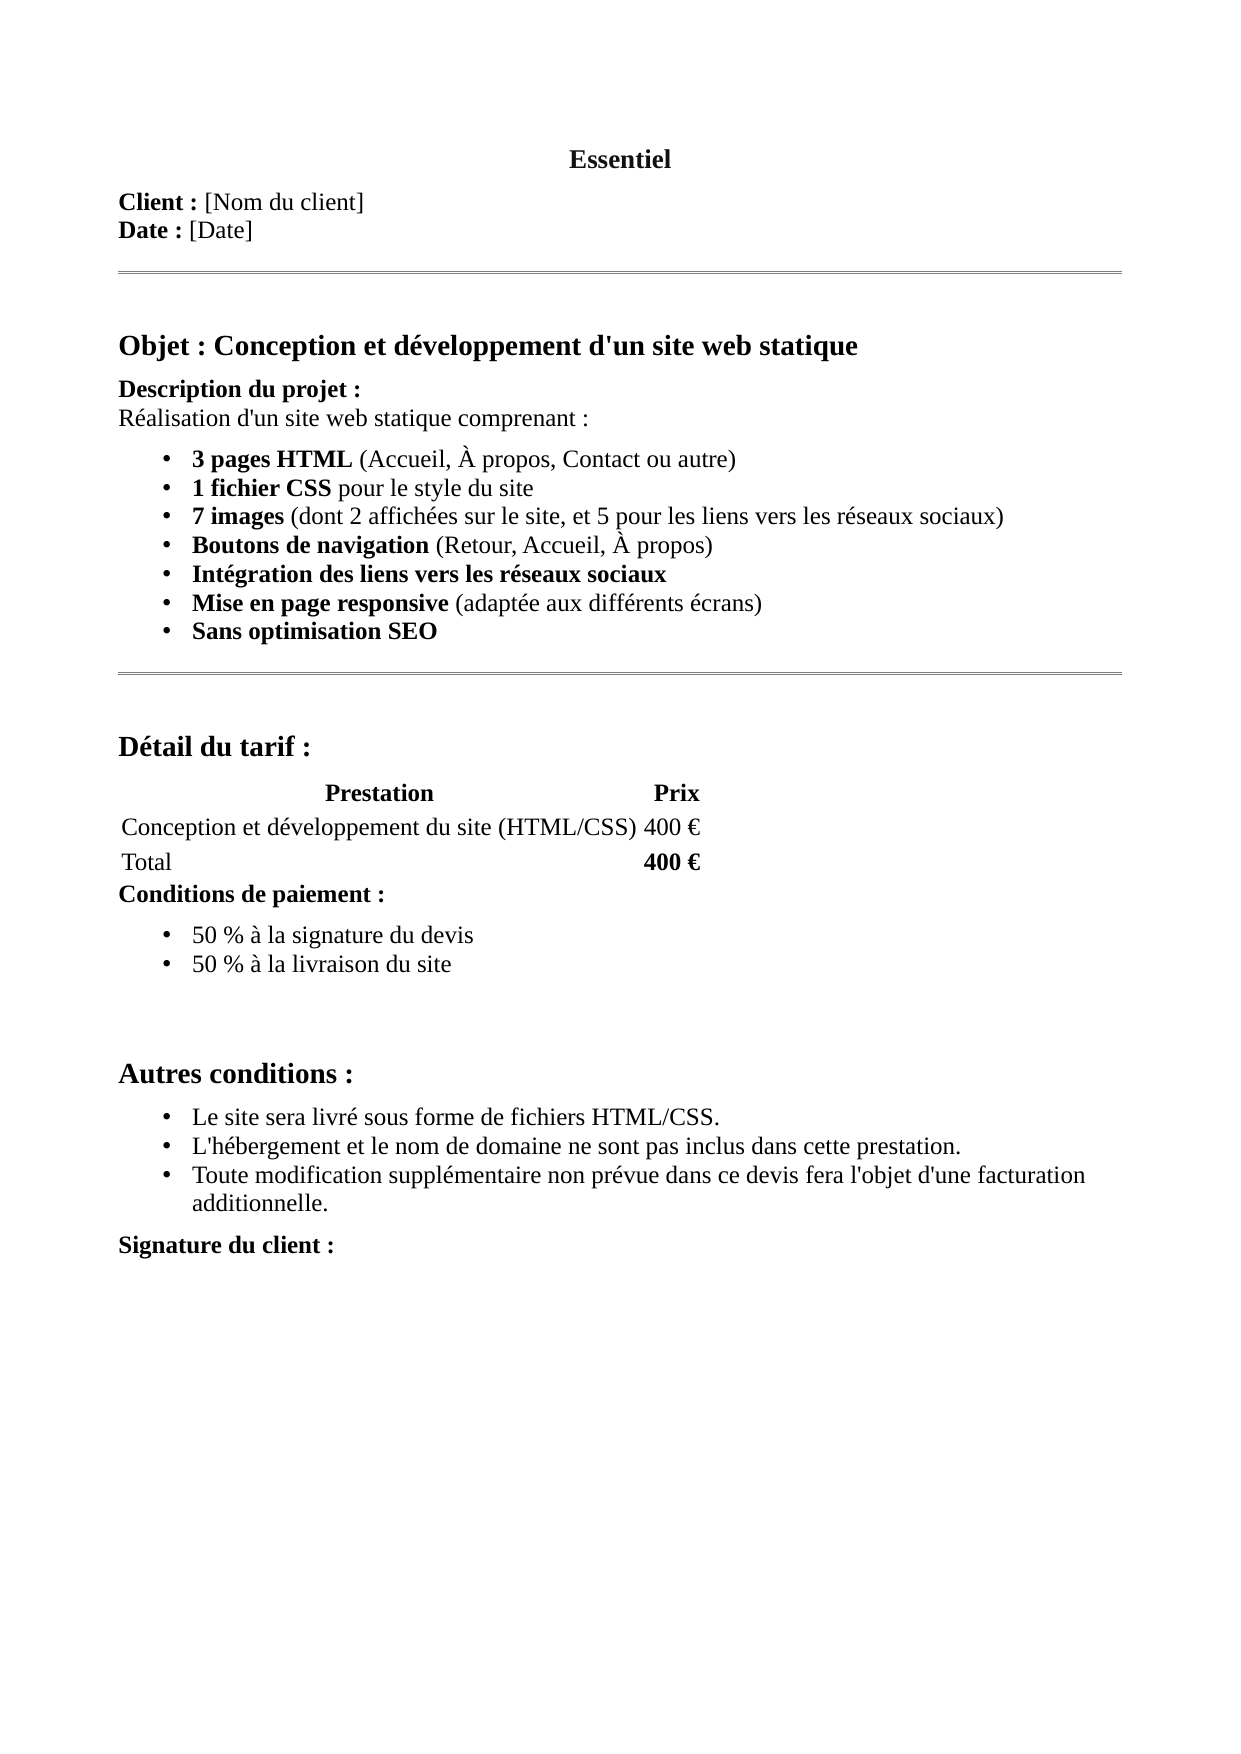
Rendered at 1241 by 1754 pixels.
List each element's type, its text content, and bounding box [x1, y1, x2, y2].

list 50 % à la signature du devis [162, 920, 1122, 949]
list 1 fichier CSS pour le style du site [162, 473, 1122, 501]
list 3 pages HTML (Accueil, À propos, Contact ou autre) [162, 444, 1122, 473]
list Mise en page responsive (adaptée aux différents écrans) [162, 588, 1122, 616]
list Sans optimisation SEO [162, 616, 1122, 645]
text Description du projet : Réalisation d'un site web statique comprenant : [118, 374, 1122, 431]
text Signature du client : [118, 1230, 1122, 1287]
table_cell 400 € [641, 844, 712, 879]
text Conditions de paiement : [118, 879, 1122, 907]
list 7 images (dont 2 affichées sur le site, et 5 pour les liens vers les réseaux sociaux) [162, 501, 1122, 530]
table_cell Conception et développement du site (HTML/CSS) [118, 810, 641, 844]
subtitle Objet : Conception et développement d'un site web statique [118, 328, 1122, 361]
list Intégration des liens vers les réseaux sociaux [162, 559, 1122, 588]
list Le site sera livré sous forme de fichiers HTML/CSS. [162, 1102, 1122, 1131]
table_cell Total [118, 844, 641, 879]
subtitle Détail du tarif : [118, 729, 1122, 762]
list L'hébergement et le nom de domaine ne sont pas inclus dans cette prestation. [162, 1131, 1122, 1160]
list 50 % à la livraison du site [162, 949, 1122, 977]
text Client : [Nom du client] Date : [Date] [118, 187, 1122, 244]
table_header Prestation [118, 775, 641, 809]
list Boutons de navigation (Retour, Accueil, À propos) [162, 530, 1122, 559]
list Toute modification supplémentaire non prévue dans ce devis fera l'objet d'une facturation additionnelle. [162, 1160, 1122, 1217]
table_cell 400 € [641, 810, 712, 844]
table_header Prix [641, 775, 712, 809]
subtitle Essentiel [118, 143, 1122, 174]
subtitle Autres conditions : [118, 1056, 1122, 1090]
